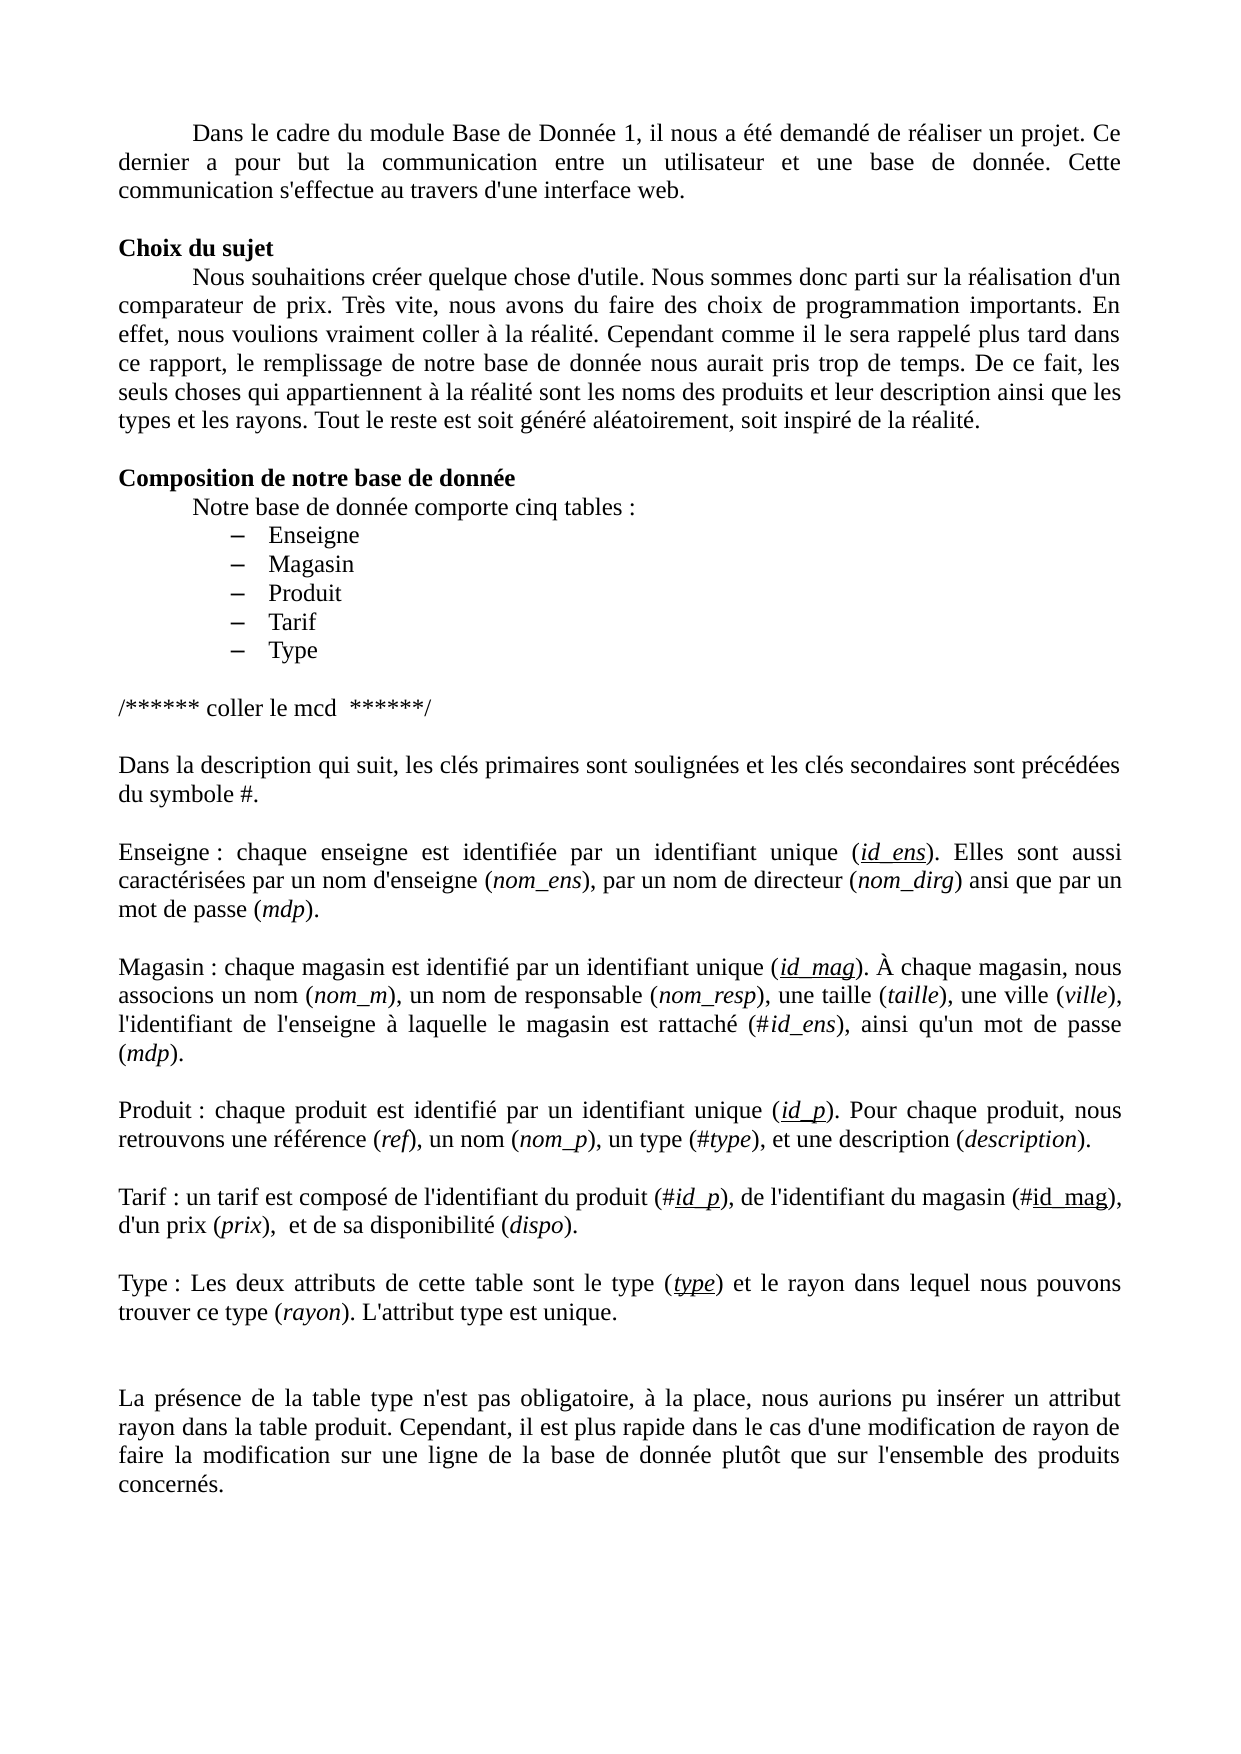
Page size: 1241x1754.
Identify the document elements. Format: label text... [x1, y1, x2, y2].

text Dans la description qui suit, les clés primaires sont soulignées et les clés secondaires sont précédées du symbole #. [118, 751, 1122, 808]
list Magasin [231, 549, 1122, 578]
text Type : Les deux attributs de cette table sont le type (type) et le rayon dans lequel nous pouvons trouver ce type (rayon). L'attribut type est unique. [118, 1268, 1122, 1326]
text La présence de la table type n'est pas obligatoire, à la place, nous aurions pu insérer un attribut rayon dans la table produit. Cependant, il est plus rapide dans le cas d'une modification de rayon de faire la modification sur une ligne de la base de donnée plutôt que sur l'ensemble des produits concernés. [118, 1383, 1122, 1498]
text Tarif : un tarif est composé de l'identifiant du produit (#id_p), de l'identifiant du magasin (#id_mag), d'un prix (prix), et de sa disponibilité (dispo). [118, 1182, 1122, 1239]
text Dans le cadre du module Base de Donnée 1, il nous a été demandé de réaliser un projet. Ce dernier a pour but la communication entre un utilisateur et une base de donnée. Cette communication s'effectue au travers d'une interface web. [118, 118, 1122, 204]
text Nous souhaitions créer quelque chose d'utile. Nous sommes donc parti sur la réalisation d'un comparateur de prix. Très vite, nous avons du faire des choix de programmation importants. En effet, nous voulions vraiment coller à la réalité. Cependant comme il le sera rappelé plus tard dans ce rapport, le remplissage de notre base de donnée nous aurait pris trop de temps. De ce fait, les seuls choses qui appartiennent à la réalité sont les noms des produits et leur description ainsi que les types et les rayons. Tout le reste est soit généré aléatoirement, soit inspiré de la réalité. [118, 262, 1122, 434]
text Enseigne : chaque enseigne est identifiée par un identifiant unique (id_ens). Elles sont aussi caractérisées par un nom d'enseigne (nom_ens), par un nom de directeur (nom_dirg) ansi que par un mot de passe (mdp). [118, 837, 1122, 923]
list Enseigne [231, 521, 1122, 549]
list Tarif [231, 607, 1122, 636]
text Produit : chaque produit est identifié par un identifiant unique (id_p). Pour chaque produit, nous retrouvons une référence (ref), un nom (nom_p), un type (#type), et une description (description). [118, 1096, 1122, 1153]
text Magasin : chaque magasin est identifié par un identifiant unique (id_mag). À chaque magasin, nous associons un nom (nom_m), un nom de responsable (nom_resp), une taille (taille), une ville (ville), l'identifiant de l'enseigne à laquelle le magasin est rattaché (#id_ens), ainsi qu'un mot de passe (mdp). [118, 952, 1122, 1067]
text Notre base de donnée comporte cinq tables : [118, 492, 1122, 521]
list Type [231, 636, 1122, 664]
text Choix du sujet [118, 233, 1122, 262]
text /****** coller le mcd ******/ [118, 693, 1122, 722]
text Composition de notre base de donnée [118, 463, 1122, 492]
list Produit [231, 578, 1122, 607]
